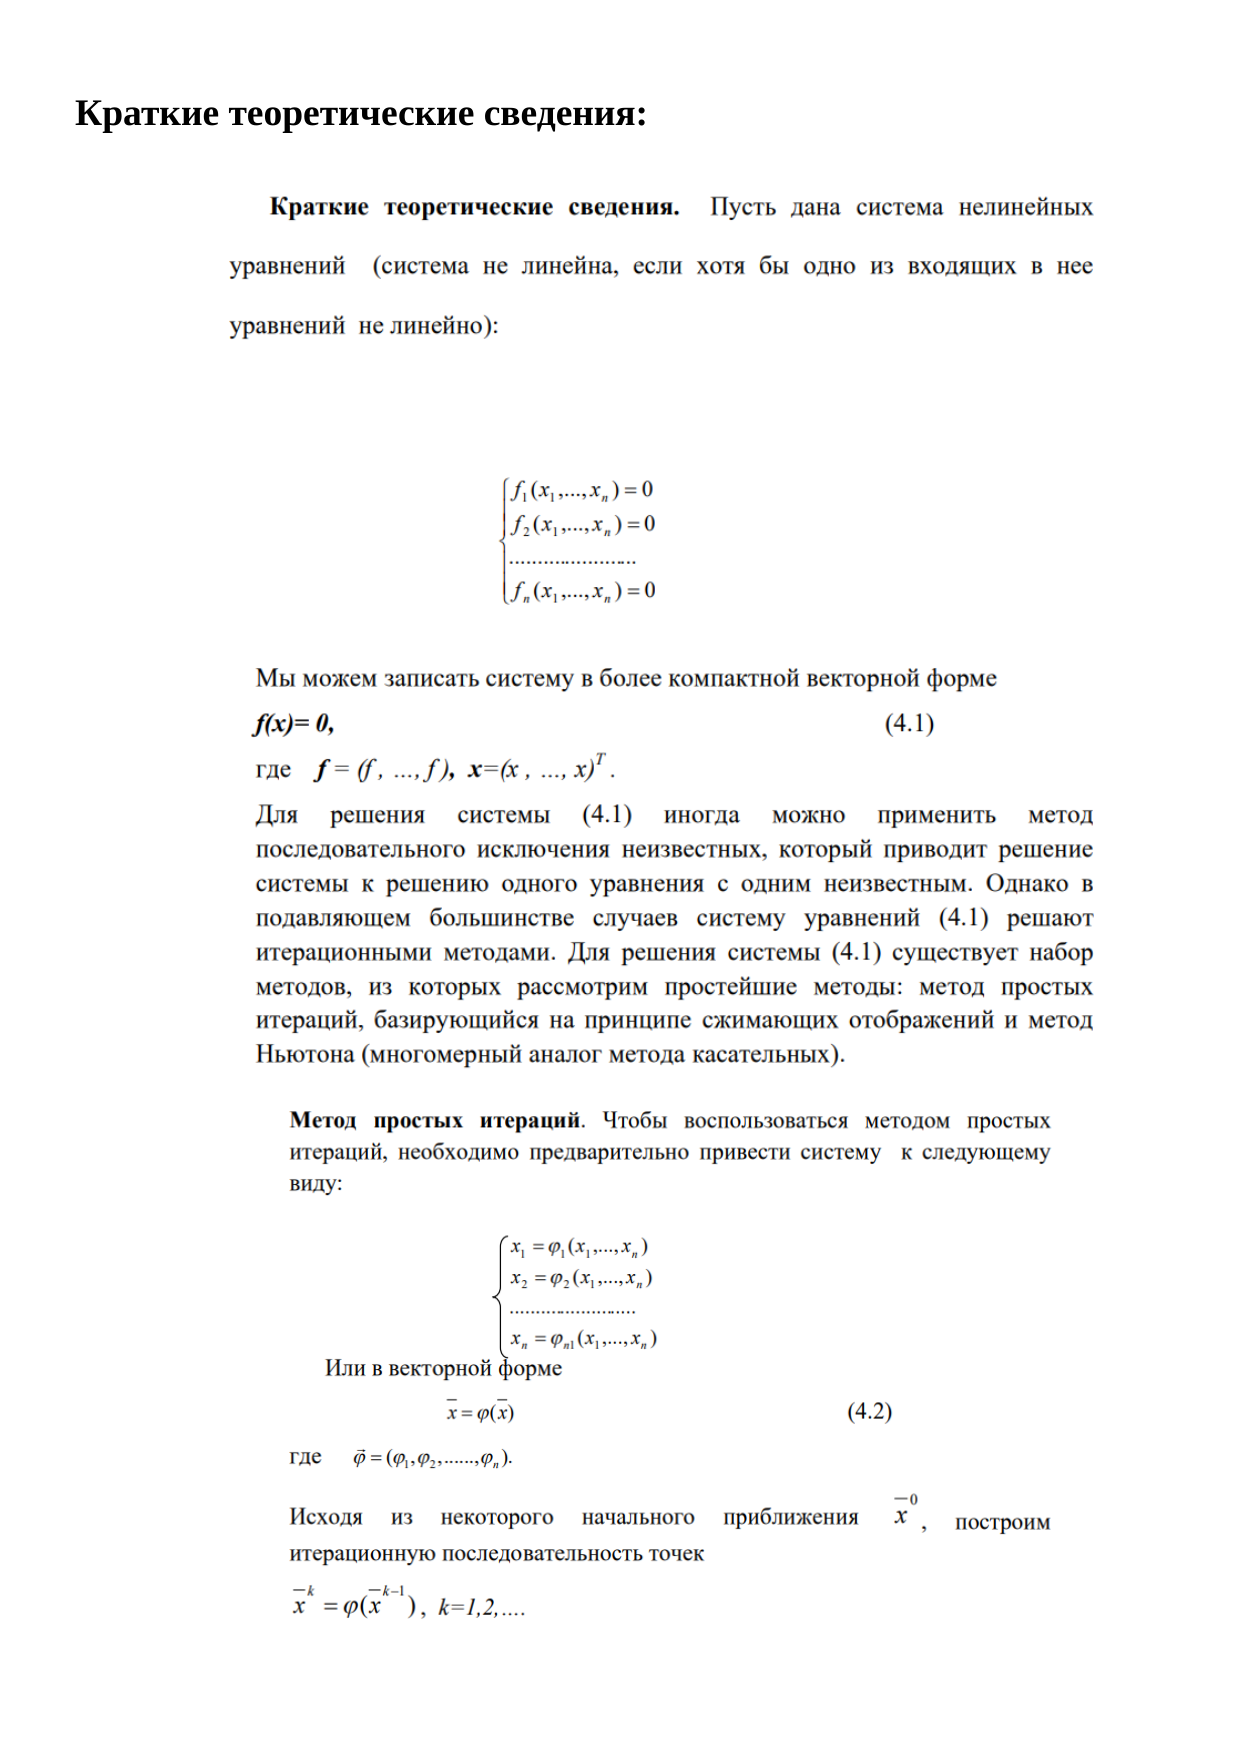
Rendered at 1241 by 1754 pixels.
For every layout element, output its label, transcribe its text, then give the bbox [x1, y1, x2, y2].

text Краткие теоретические сведения: [75, 90, 1165, 133]
